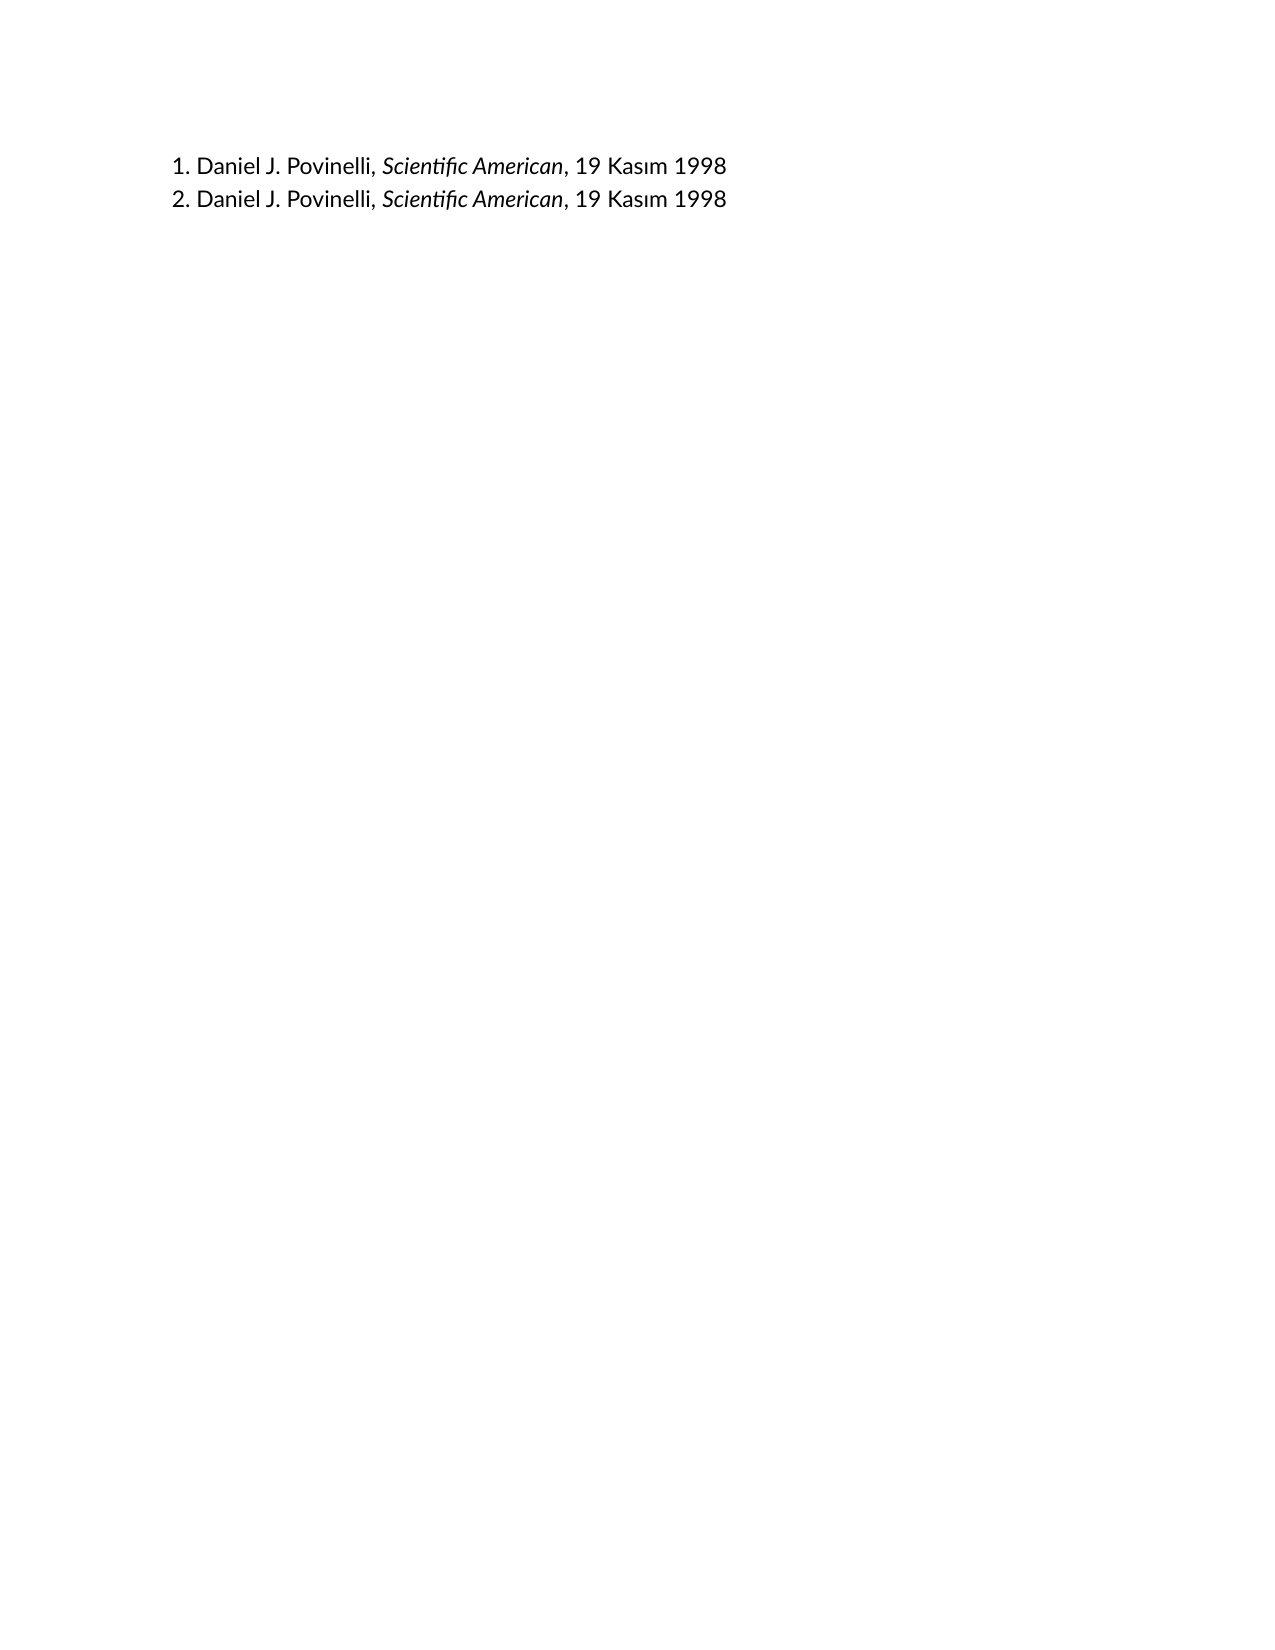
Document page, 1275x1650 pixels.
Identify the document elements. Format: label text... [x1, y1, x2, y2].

text 2. Daniel J. Povinelli, Scientific American, 19 Kasım 1998 [112, 181, 1145, 214]
text 1. Daniel J. Povinelli, Scientific American, 19 Kasım 1998 [112, 148, 1145, 181]
